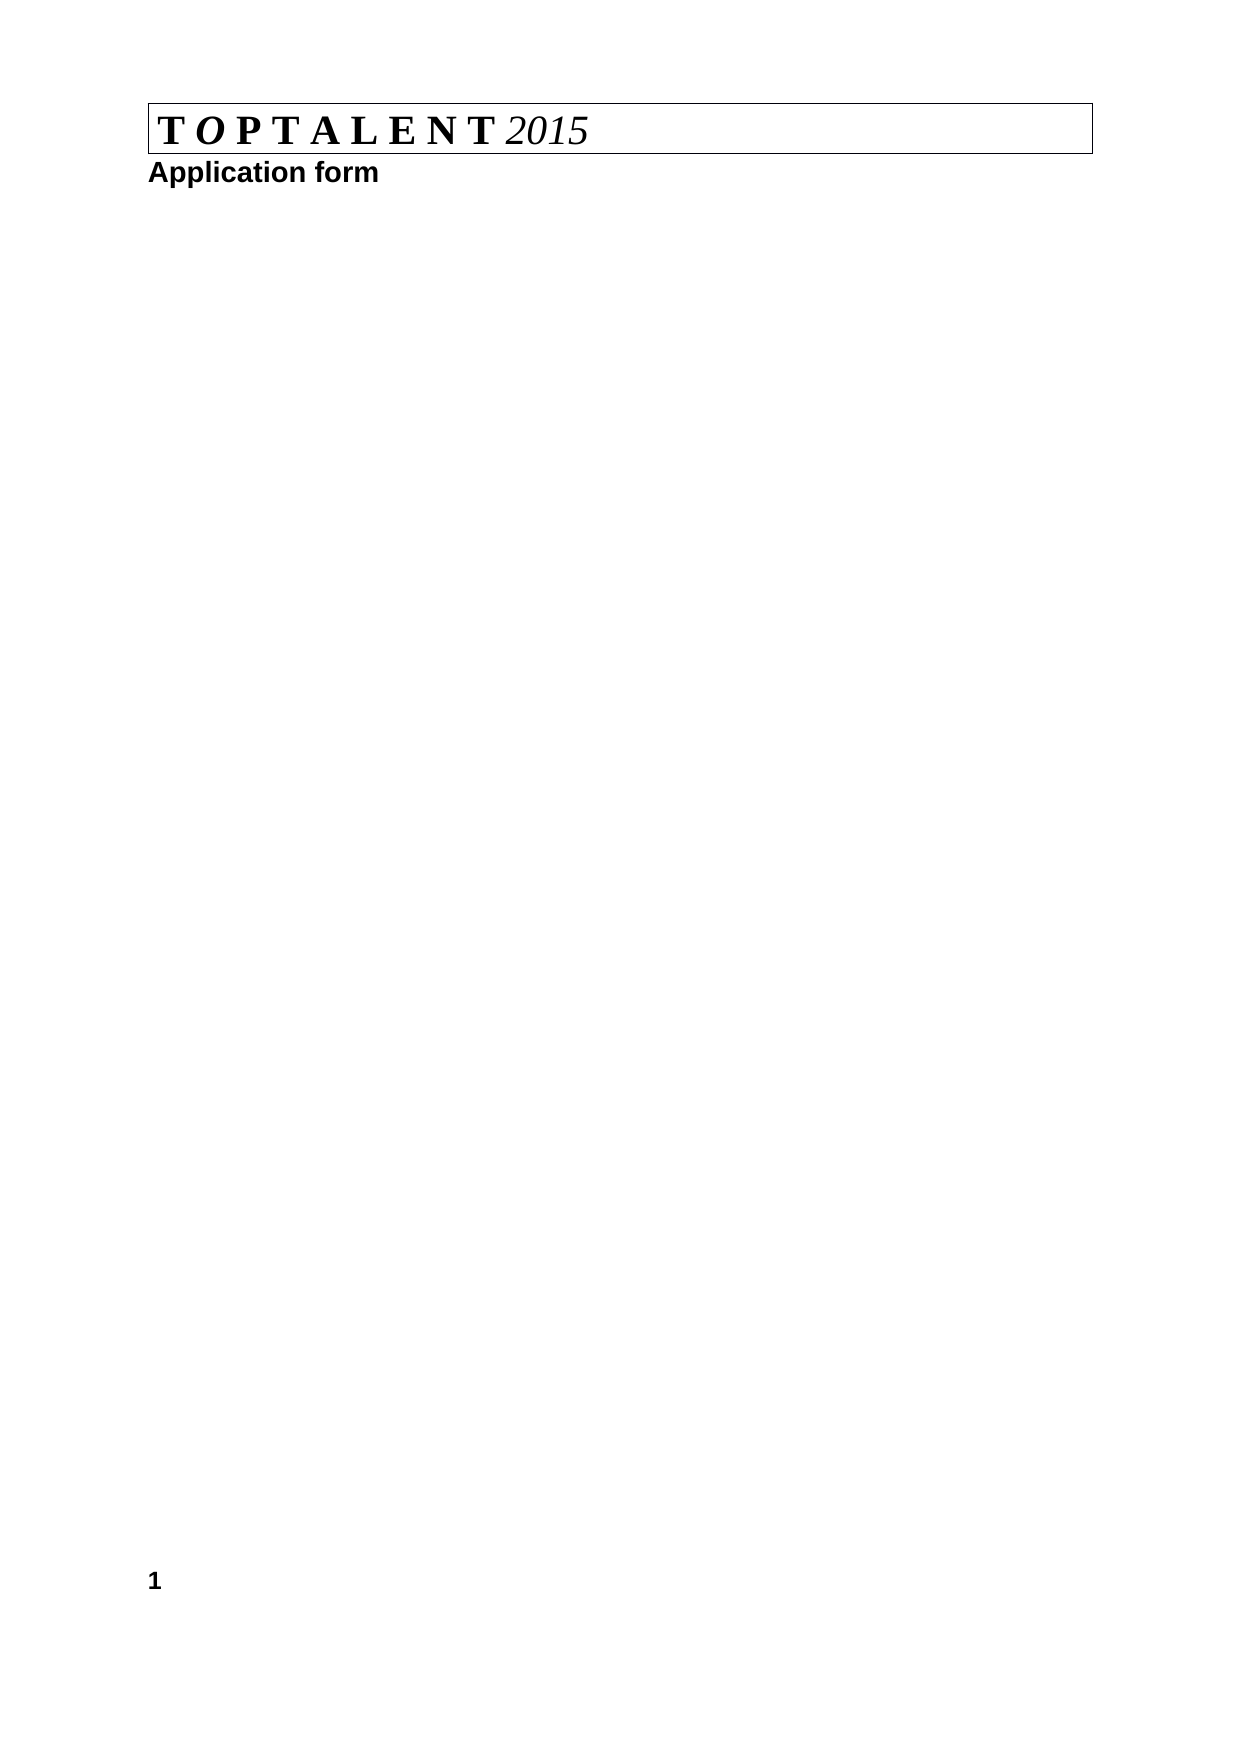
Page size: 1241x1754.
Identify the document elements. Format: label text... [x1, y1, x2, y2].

table_header Basic details [147, 242, 1093, 276]
